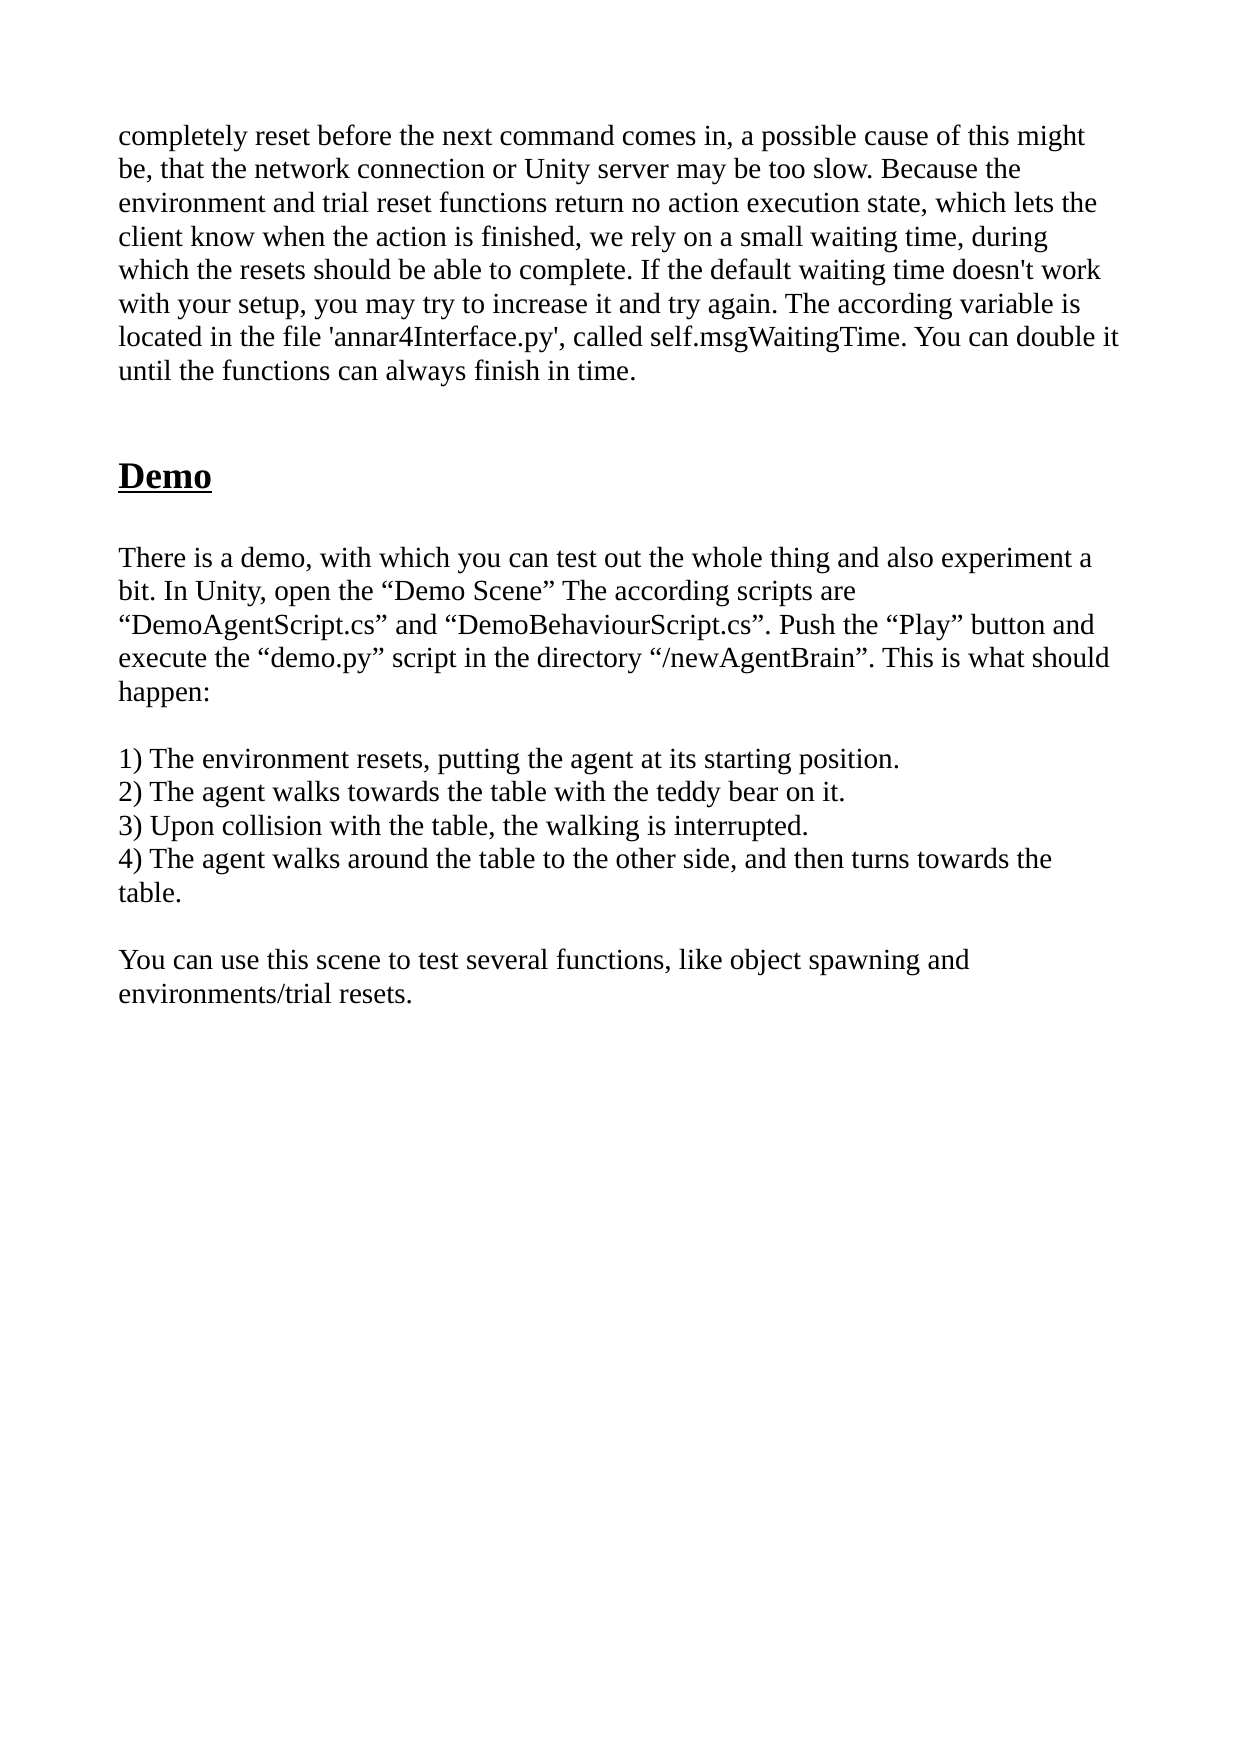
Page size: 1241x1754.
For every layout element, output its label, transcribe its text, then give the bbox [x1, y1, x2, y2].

text You can use this scene to test several functions, like object spawning and environments/trial resets. [118, 942, 1122, 1009]
text Demo [118, 453, 1122, 497]
text 4) The agent walks around the table to the other side, and then turns towards the table. [118, 842, 1122, 909]
text 3) Upon collision with the table, the walking is interrupted. [118, 808, 1122, 842]
text 1) The environment resets, putting the agent at its starting position. [118, 741, 1122, 774]
text completely reset before the next command comes in, a possible cause of this might be, that the network connection or Unity server may be too slow. Because the environment and trial reset functions return no action execution state, which lets the client know when the action is finished, we rely on a small waiting time, during which the resets should be able to complete. If the default waiting time doesn't work with your setup, you may try to increase it and try again. The according variable is located in the file 'annar4Interface.py', called self.msgWaitingTime. You can double it until the functions can always finish in time. [118, 118, 1122, 386]
text There is a demo, with which you can test out the whole thing and also experiment a bit. In Unity, open the “Demo Scene” The according scripts are “DemoAgentScript.cs” and “DemoBehaviourScript.cs”. Push the “Play” button and execute the “demo.py” script in the directory “/newAgentBrain”. This is what should happen: [118, 540, 1122, 707]
text 2) The agent walks towards the table with the teddy bear on it. [118, 774, 1122, 808]
